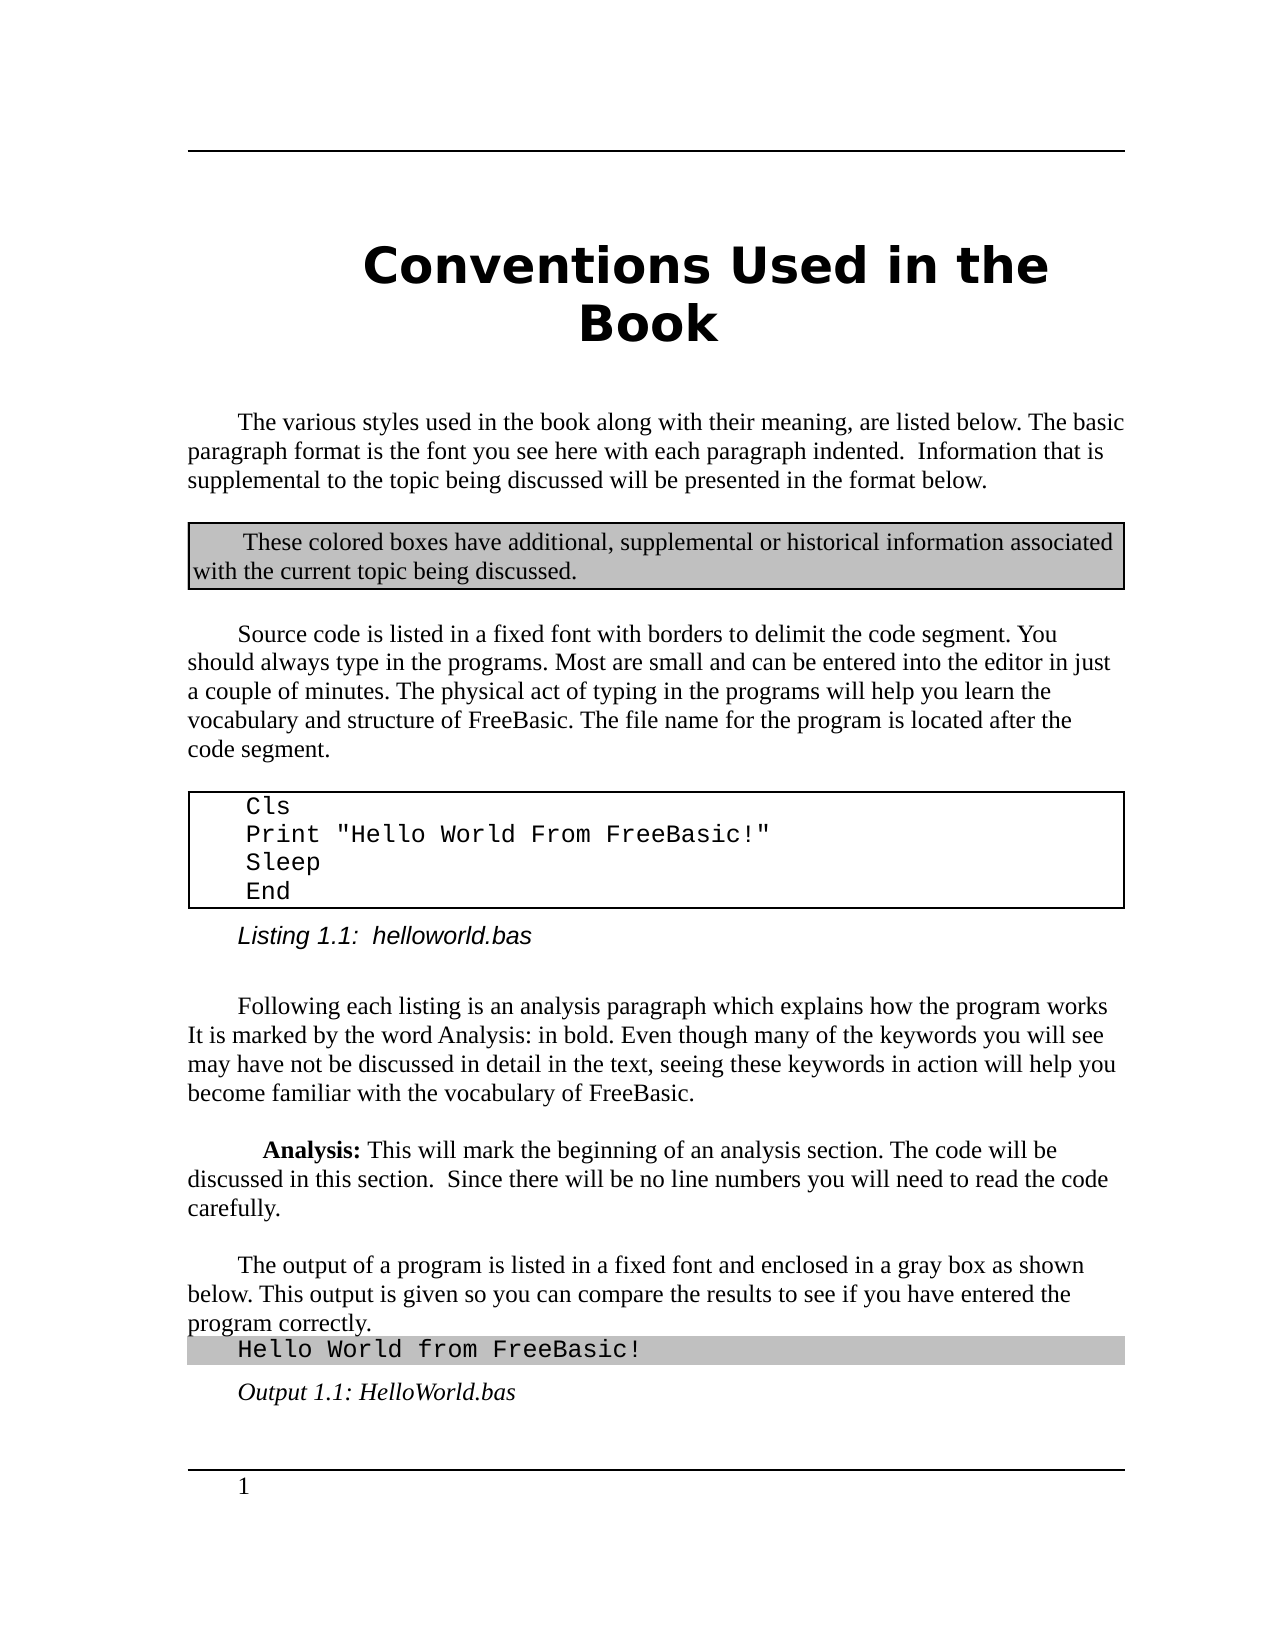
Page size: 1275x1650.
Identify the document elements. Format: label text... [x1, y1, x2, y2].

text Cls [190, 793, 1123, 819]
text End [190, 876, 1123, 907]
text Hello World from FreeBasic! [187, 1336, 1125, 1365]
text Sleep [190, 848, 1123, 876]
text Following each listing is an analysis paragraph which explains how the program works It is marked by the word Analysis: in bold. Even though many of the keywords you will see may have not be discussed in detail in the text, seeing these keywords in action will help you become familiar with the vocabulary of FreeBasic. [187, 991, 1125, 1106]
title Conventions Used in the Book [187, 237, 1125, 353]
text Output 1.1: HelloWorld.bas [187, 1377, 1125, 1406]
text Listing 1.1: helloworld.bas [187, 921, 1125, 950]
text These colored boxes have additional, supplemental or historical information associated with the current topic being discussed. [190, 524, 1123, 588]
text Analysis: This will mark the beginning of an analysis section. The code will be discussed in this section. Since there will be no line numbers you will need to read the code carefully. [187, 1135, 1125, 1221]
text Source code is listed in a fixed font with borders to delimit the code segment. You should always type in the programs. Most are small and can be entered into the editor in just a couple of minutes. The physical act of typing in the programs will help you learn the vocabulary and structure of FreeBasic. The file name for the program is located after the code segment. [187, 619, 1125, 762]
text The output of a program is listed in a fixed font and enclosed in a gray box as shown below. This output is given so you can compare the results to see if you have entered the program correctly. [187, 1250, 1125, 1336]
text The various styles used in the book along with their meaning, are listed below. The basic paragraph format is the font you see here with each paragraph indented. Information that is supplemental to the topic being discussed will be presented in the format below. [187, 407, 1125, 493]
text Print "Hello World From FreeBasic!" [190, 819, 1123, 848]
